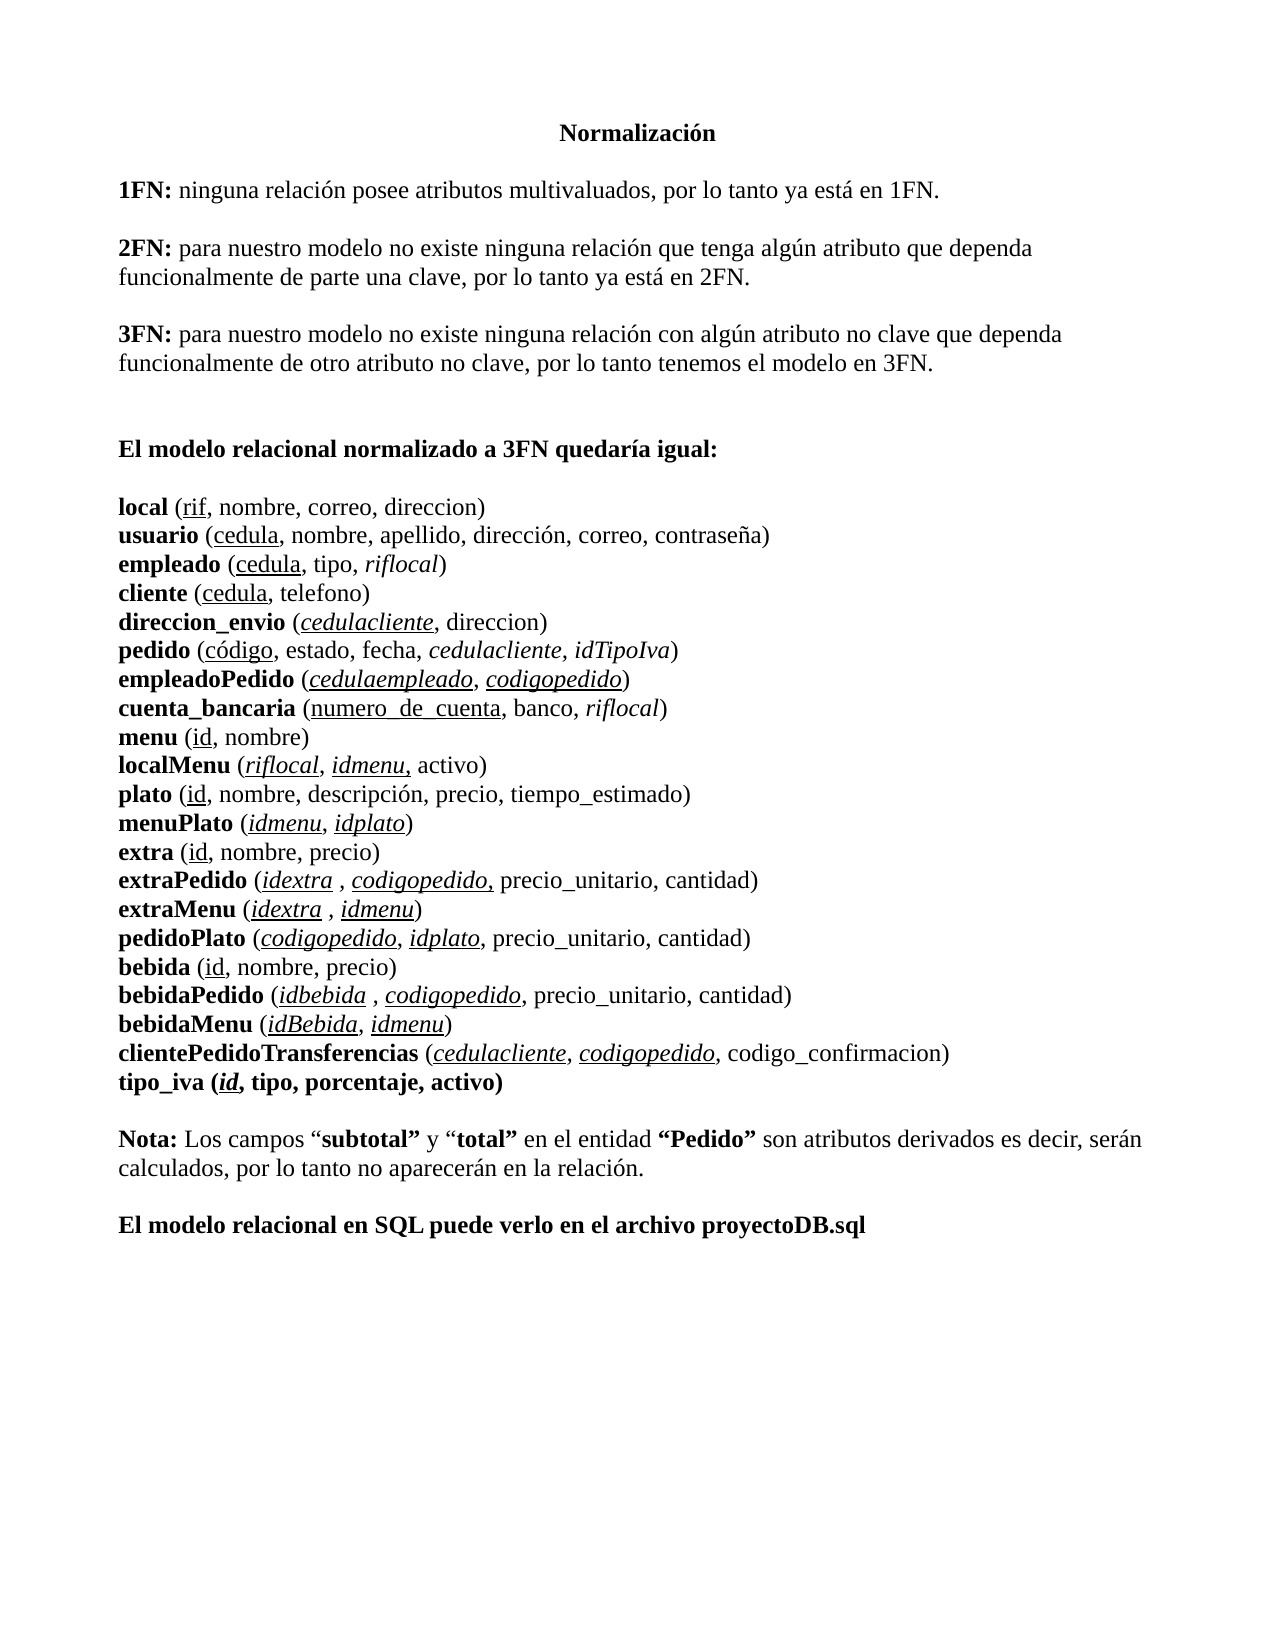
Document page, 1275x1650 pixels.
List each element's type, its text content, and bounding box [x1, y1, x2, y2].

text plato (id, nombre, descripción, precio, tiempo_estimado) [118, 779, 1157, 808]
text extraPedido (idextra , codigopedido, precio_unitario, cantidad) [118, 866, 1157, 894]
text El modelo relacional normalizado a 3FN quedaría igual: [118, 434, 1157, 463]
text El modelo relacional en SQL puede verlo en el archivo proyectoDB.sql [118, 1211, 1157, 1239]
text local (rif, nombre, correo, direccion) [118, 492, 1157, 521]
text direccion_envio (cedulacliente, direccion) [118, 607, 1157, 636]
text tipo_iva (id, tipo, porcentaje, activo) [118, 1067, 1157, 1096]
text Nota: Los campos “subtotal” y “total” en el entidad “Pedido” son atributos derivados es decir, serán calculados, por lo tanto no aparecerán en la relación. [118, 1124, 1157, 1182]
text menuPlato (idmenu, idplato) [118, 808, 1157, 837]
text clientePedidoTransferencias (cedulacliente, codigopedido, codigo_confirmacion) [118, 1038, 1157, 1067]
text 2FN: para nuestro modelo no existe ninguna relación que tenga algún atributo que dependa funcionalmente de parte una clave, por lo tanto ya está en 2FN. [118, 233, 1157, 291]
text bebidaPedido (idbebida , codigopedido, precio_unitario, cantidad) [118, 981, 1157, 1009]
text bebida (id, nombre, precio) [118, 952, 1157, 981]
text empleadoPedido (cedulaempleado, codigopedido) [118, 664, 1157, 693]
text pedidoPlato (codigopedido, idplato, precio_unitario, cantidad) [118, 923, 1157, 952]
text empleado (cedula, tipo, riflocal) [118, 549, 1157, 578]
text extraMenu (idextra , idmenu) [118, 894, 1157, 923]
text cliente (cedula, telefono) [118, 578, 1157, 607]
text usuario (cedula, nombre, apellido, dirección, correo, contraseña) [118, 521, 1157, 549]
text pedido (código, estado, fecha, cedulacliente, idTipoIva) [118, 636, 1157, 664]
text localMenu (riflocal, idmenu, activo) [118, 751, 1157, 779]
text menu (id, nombre) [118, 722, 1157, 751]
text 1FN: ninguna relación posee atributos multivaluados, por lo tanto ya está en 1FN. [118, 176, 1157, 204]
text 3FN: para nuestro modelo no existe ninguna relación con algún atributo no clave que dependa funcionalmente de otro atributo no clave, por lo tanto tenemos el modelo en 3FN. [118, 319, 1157, 377]
text extra (id, nombre, precio) [118, 837, 1157, 866]
text bebidaMenu (idBebida, idmenu) [118, 1009, 1157, 1038]
text Normalización [118, 118, 1157, 147]
text cuenta_bancaria (numero_de_cuenta, banco, riflocal) [118, 693, 1157, 722]
